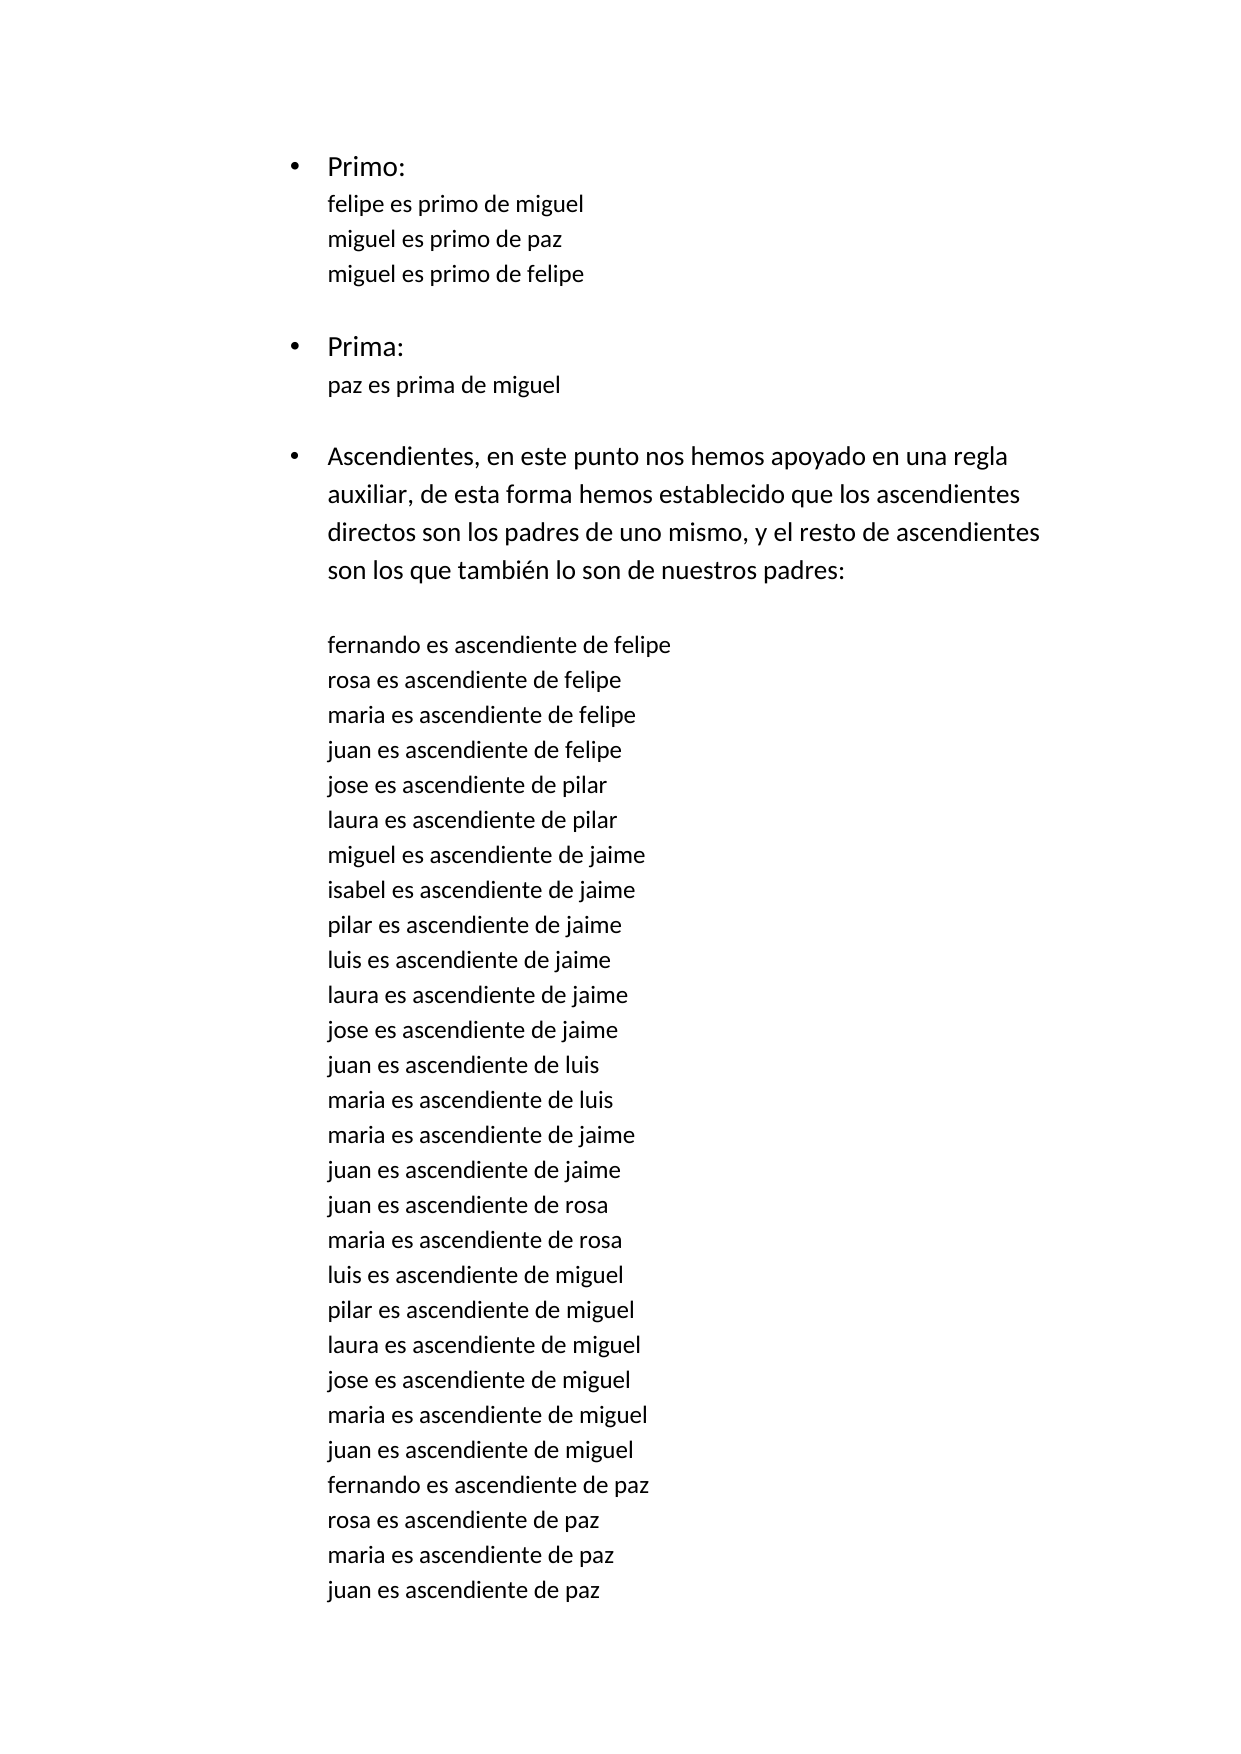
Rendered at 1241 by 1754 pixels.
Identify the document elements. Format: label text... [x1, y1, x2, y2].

list Primo: [290, 148, 1063, 183]
list Ascendientes, en este punto nos hemos apoyado en una regla auxiliar, de esta forma hemos establecido que los ascendientes directos son los padres de uno mismo, y el resto de ascendientes son los que también lo son de nuestros padres: [290, 439, 1063, 586]
list Prima: [290, 328, 1063, 364]
list felipe es primo de miguel miguel es primo de paz miguel es primo de felipe [290, 188, 1063, 289]
list paz es prima de miguel [290, 369, 1063, 400]
list fernando es ascendiente de felipe rosa es ascendiente de felipe maria es ascendiente de felipe juan es ascendiente de felipe jose es ascendiente de pilar laura es ascendiente de pilar miguel es ascendiente de jaime isabel es ascendiente de jaime pilar es ascendiente de jaime luis es ascendiente de jaime laura es ascendiente de jaime jose es ascendiente de jaime juan es ascendiente de luis maria es ascendiente de luis maria es ascendiente de jaime juan es ascendiente de jaime juan es ascendiente de rosa maria es ascendiente de rosa luis es ascendiente de miguel pilar es ascendiente de miguel laura es ascendiente de miguel jose es ascendiente de miguel maria es ascendiente de miguel juan es ascendiente de miguel fernando es ascendiente de paz rosa es ascendiente de paz maria es ascendiente de paz juan es ascendiente de paz [290, 629, 1063, 1604]
